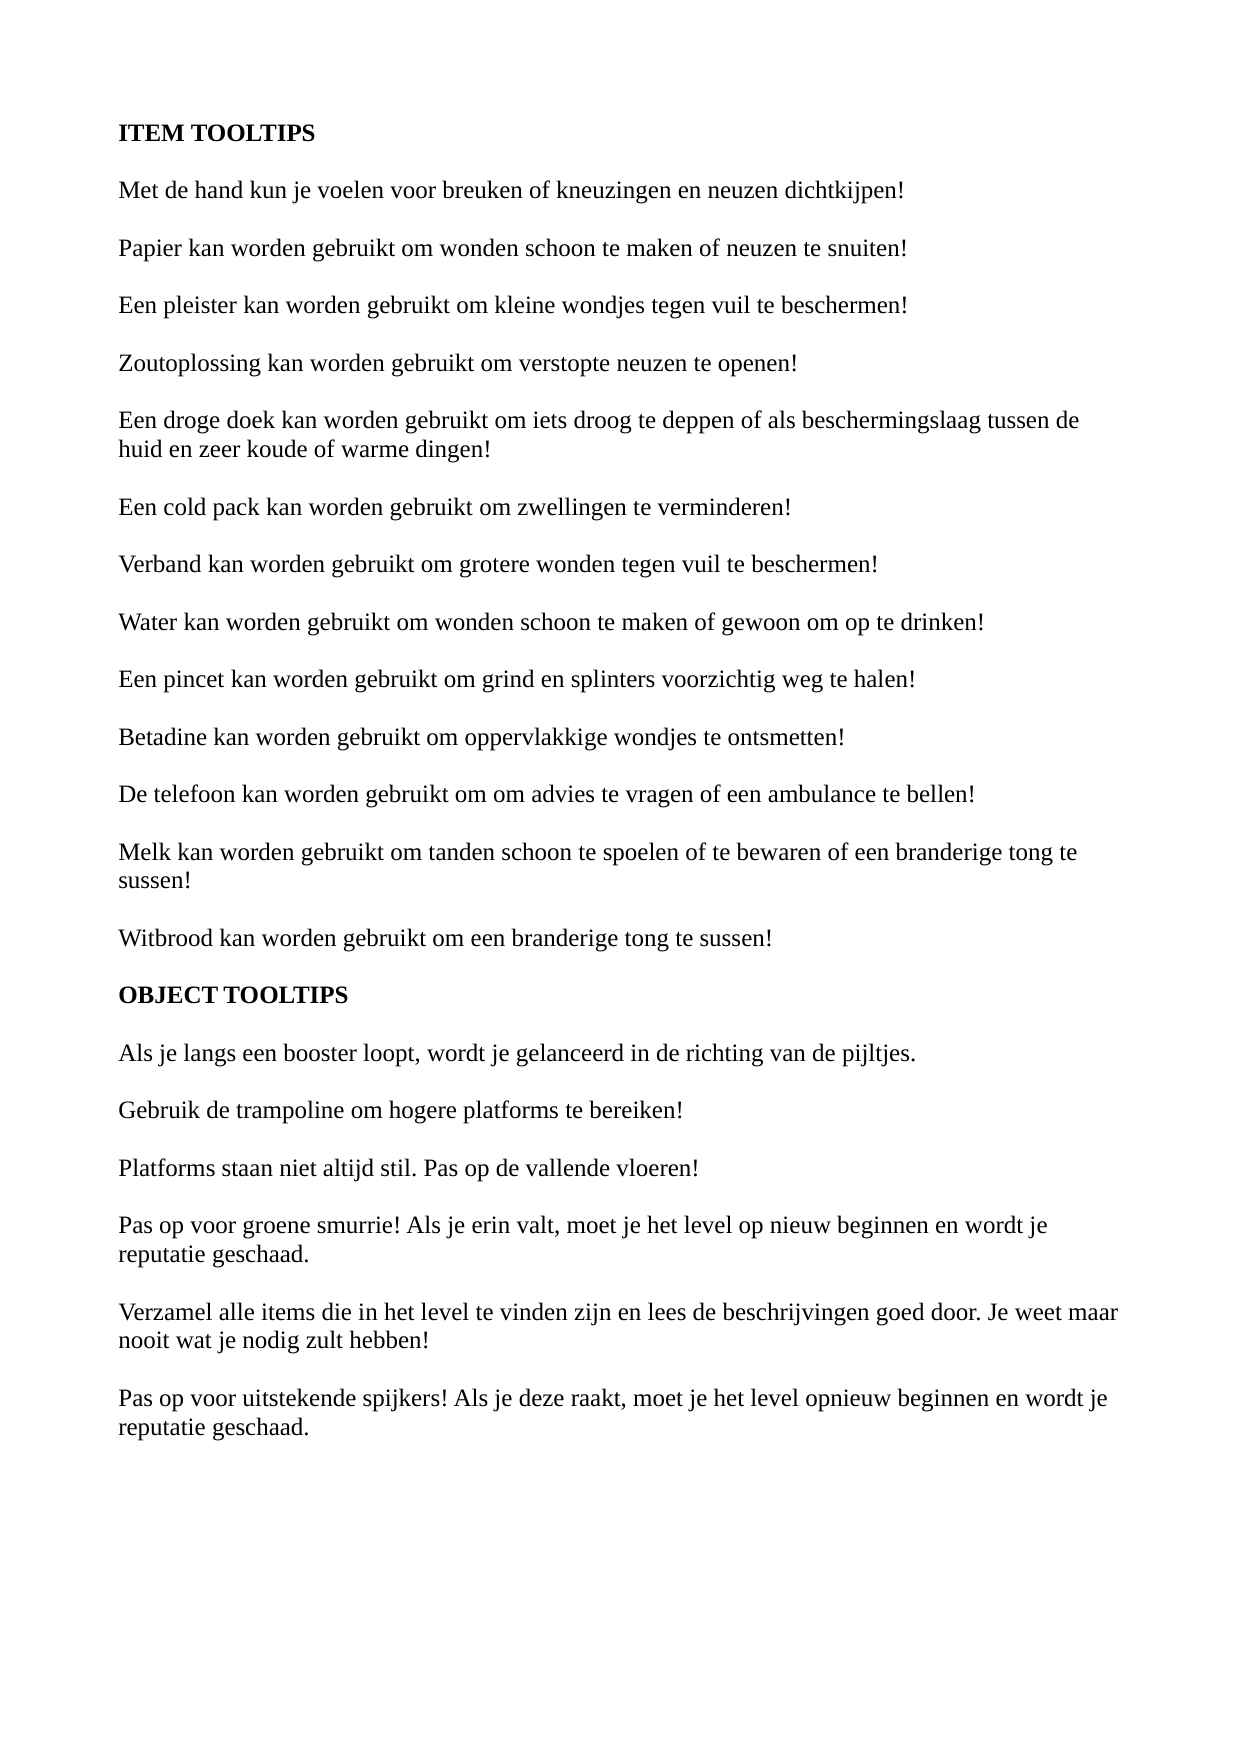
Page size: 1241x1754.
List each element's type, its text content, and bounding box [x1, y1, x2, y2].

text Zoutoplossing kan worden gebruikt om verstopte neuzen te openen! [118, 348, 1122, 377]
text Met de hand kun je voelen voor breuken of kneuzingen en neuzen dichtkijpen! [118, 176, 1122, 204]
text Papier kan worden gebruikt om wonden schoon te maken of neuzen te snuiten! [118, 233, 1122, 262]
text Als je langs een booster loopt, wordt je gelanceerd in de richting van de pijltjes. [118, 1038, 1122, 1067]
text Verband kan worden gebruikt om grotere wonden tegen vuil te beschermen! [118, 549, 1122, 578]
text Verzamel alle items die in het level te vinden zijn en lees de beschrijvingen goed door. Je weet maar nooit wat je nodig zult hebben! [118, 1297, 1122, 1354]
text Betadine kan worden gebruikt om oppervlakkige wondjes te ontsmetten! [118, 722, 1122, 751]
text Pas op voor uitstekende spijkers! Als je deze raakt, moet je het level opnieuw beginnen en wordt je reputatie geschaad. [118, 1383, 1122, 1441]
text Gebruik de trampoline om hogere platforms te bereiken! [118, 1096, 1122, 1124]
text OBJECT TOOLTIPS [118, 981, 1122, 1009]
text Een cold pack kan worden gebruikt om zwellingen te verminderen! [118, 492, 1122, 521]
text Melk kan worden gebruikt om tanden schoon te spoelen of te bewaren of een branderige tong te sussen! [118, 837, 1122, 894]
text Witbrood kan worden gebruikt om een branderige tong te sussen! [118, 923, 1122, 952]
text Platforms staan niet altijd stil. Pas op de vallende vloeren! [118, 1153, 1122, 1182]
text Een droge doek kan worden gebruikt om iets droog te deppen of als beschermingslaag tussen de huid en zeer koude of warme dingen! [118, 406, 1122, 463]
text Een pleister kan worden gebruikt om kleine wondjes tegen vuil te beschermen! [118, 291, 1122, 319]
text Een pincet kan worden gebruikt om grind en splinters voorzichtig weg te halen! [118, 664, 1122, 693]
text Pas op voor groene smurrie! Als je erin valt, moet je het level op nieuw beginnen en wordt je reputatie geschaad. [118, 1211, 1122, 1268]
text De telefoon kan worden gebruikt om om advies te vragen of een ambulance te bellen! [118, 779, 1122, 808]
text Water kan worden gebruikt om wonden schoon te maken of gewoon om op te drinken! [118, 607, 1122, 636]
text ITEM TOOLTIPS [118, 118, 1122, 147]
